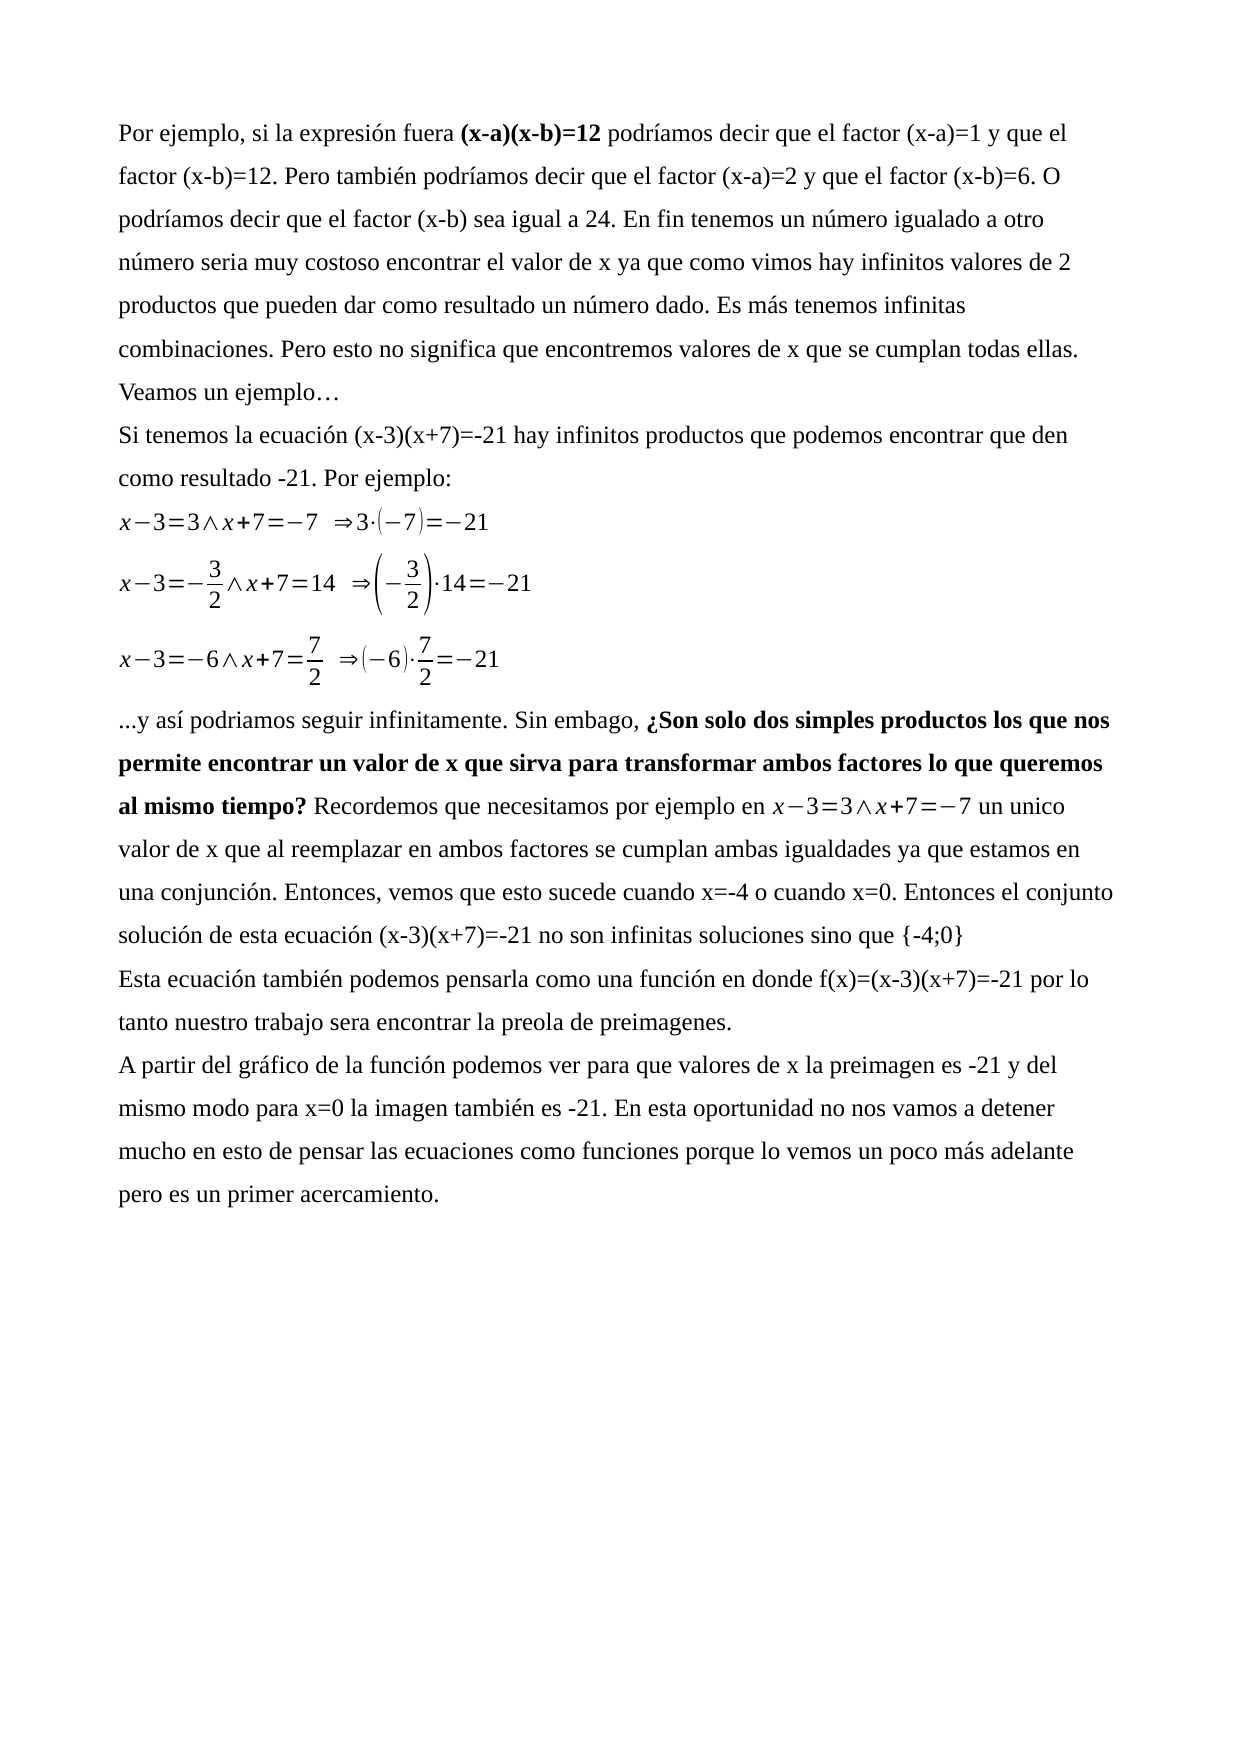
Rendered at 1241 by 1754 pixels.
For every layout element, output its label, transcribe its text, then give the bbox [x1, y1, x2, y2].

text Por ejemplo, si la expresión fuera (x-a)(x-b)=12 podríamos decir que el factor (x-a)=1 y que el factor (x-b)=12. Pero también podríamos decir que el factor (x-a)=2 y que el factor (x-b)=6. O podríamos decir que el factor (x-b) sea igual a 24. En fin tenemos un número igualado a otro número seria muy costoso encontrar el valor de x ya que como vimos hay infinitos valores de 2 productos que pueden dar como resultado un número dado. Es más tenemos infinitas combinaciones. Pero esto no significa que encontremos valores de x que se cumplan todas ellas. [118, 118, 1122, 362]
text Si tenemos la ecuación (x-3)(x+7)=-21 hay infinitos productos que podemos encontrar que den como resultado -21. Por ejemplo: [118, 420, 1122, 492]
text A partir del gráfico de la función podemos ver para que valores de x la preimagen es -21 y del mismo modo para x=0 la imagen también es -21. En esta oportunidad no nos vamos a detener mucho en esto de pensar las ecuaciones como funciones porque lo vemos un poco más adelante pero es un primer acercamiento. [118, 1050, 1122, 1208]
text ...y así podriamos seguir infinitamente. Sin embago, ¿Son solo dos simples productos los que nos permite encontrar un valor de x que sirva para transformar ambos factores lo que queremos al mismo tiempo? Recordemos que necesitamos por ejemplo en un unico valor de x que al reemplazar en ambos factores se cumplan ambas igualdades ya que estamos en una conjunción. Entonces, vemos que esto sucede cuando x=-4 o cuando x=0. Entonces el conjunto solución de esta ecuación (x-3)(x+7)=-21 no son infinitas soluciones sino que {-4;0} [118, 705, 1122, 949]
text Esta ecuación también podemos pensarla como una función en donde f(x)=(x-3)(x+7)=-21 por lo tanto nuestro trabajo sera encontrar la preola de preimagenes. [118, 964, 1122, 1036]
text Veamos un ejemplo… [118, 377, 1122, 406]
